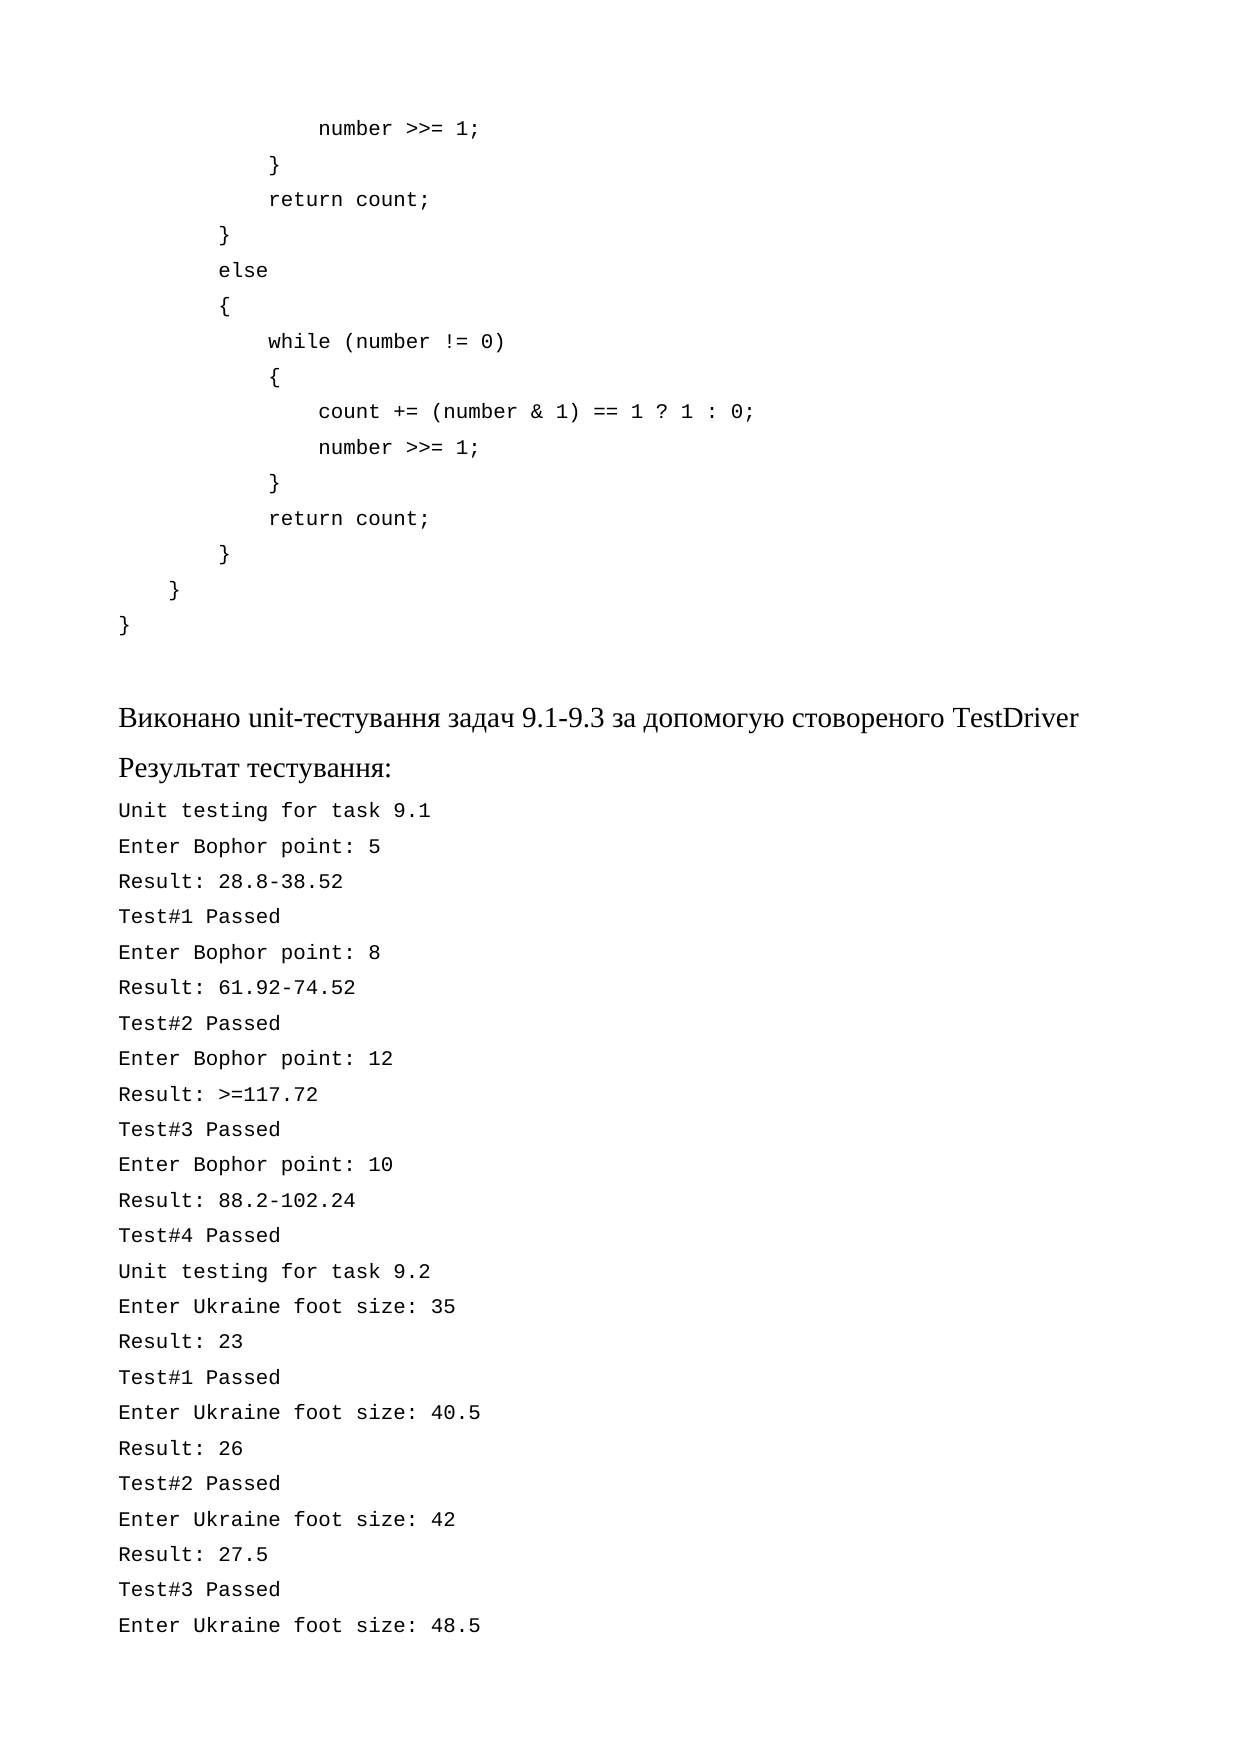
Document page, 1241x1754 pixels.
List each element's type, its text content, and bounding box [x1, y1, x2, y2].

text Result: >=117.72 [118, 1084, 1152, 1107]
text number >>= 1; [118, 118, 1152, 142]
text { [118, 295, 1152, 319]
text count += (number & 1) == 1 ? 1 : 0; [118, 401, 1152, 425]
text Enter Bophor point: 10 [118, 1154, 1152, 1178]
text Result: 26 [118, 1438, 1152, 1461]
text } [118, 153, 1152, 177]
text Enter Bophor point: 12 [118, 1048, 1152, 1072]
text Test#1 Passed [118, 1367, 1152, 1391]
text Виконано unit-тестування задач 9.1-9.3 за допомогую стовореного TestDriver [118, 700, 1152, 733]
text while (number != 0) [118, 331, 1152, 354]
text Enter Ukraine foot size: 42 [118, 1509, 1152, 1532]
text Unit testing for task 9.2 [118, 1261, 1152, 1284]
text } [118, 578, 1152, 602]
text Result: 27.5 [118, 1544, 1152, 1568]
text Enter Ukraine foot size: 40.5 [118, 1402, 1152, 1426]
text Test#2 Passed [118, 1473, 1152, 1497]
text Enter Bophor point: 8 [118, 942, 1152, 966]
text } [118, 614, 1152, 638]
text } [118, 472, 1152, 496]
text Result: 28.8-38.52 [118, 871, 1152, 895]
text Результат тестування: [118, 750, 1152, 783]
text Result: 23 [118, 1332, 1152, 1355]
text else [118, 260, 1152, 283]
text return count; [118, 189, 1152, 213]
text return count; [118, 508, 1152, 531]
text } [118, 224, 1152, 248]
text } [118, 543, 1152, 567]
text Test#3 Passed [118, 1579, 1152, 1603]
text Enter Ukraine foot size: 48.5 [118, 1615, 1152, 1638]
text Test#4 Passed [118, 1225, 1152, 1249]
text Test#3 Passed [118, 1119, 1152, 1143]
text Result: 61.92-74.52 [118, 977, 1152, 1001]
text Test#2 Passed [118, 1013, 1152, 1036]
text Enter Bophor point: 5 [118, 836, 1152, 859]
text Unit testing for task 9.1 [118, 800, 1152, 824]
text { [118, 366, 1152, 390]
text Test#1 Passed [118, 907, 1152, 930]
text Enter Ukraine foot size: 35 [118, 1296, 1152, 1320]
text Result: 88.2-102.24 [118, 1190, 1152, 1213]
text number >>= 1; [118, 437, 1152, 461]
